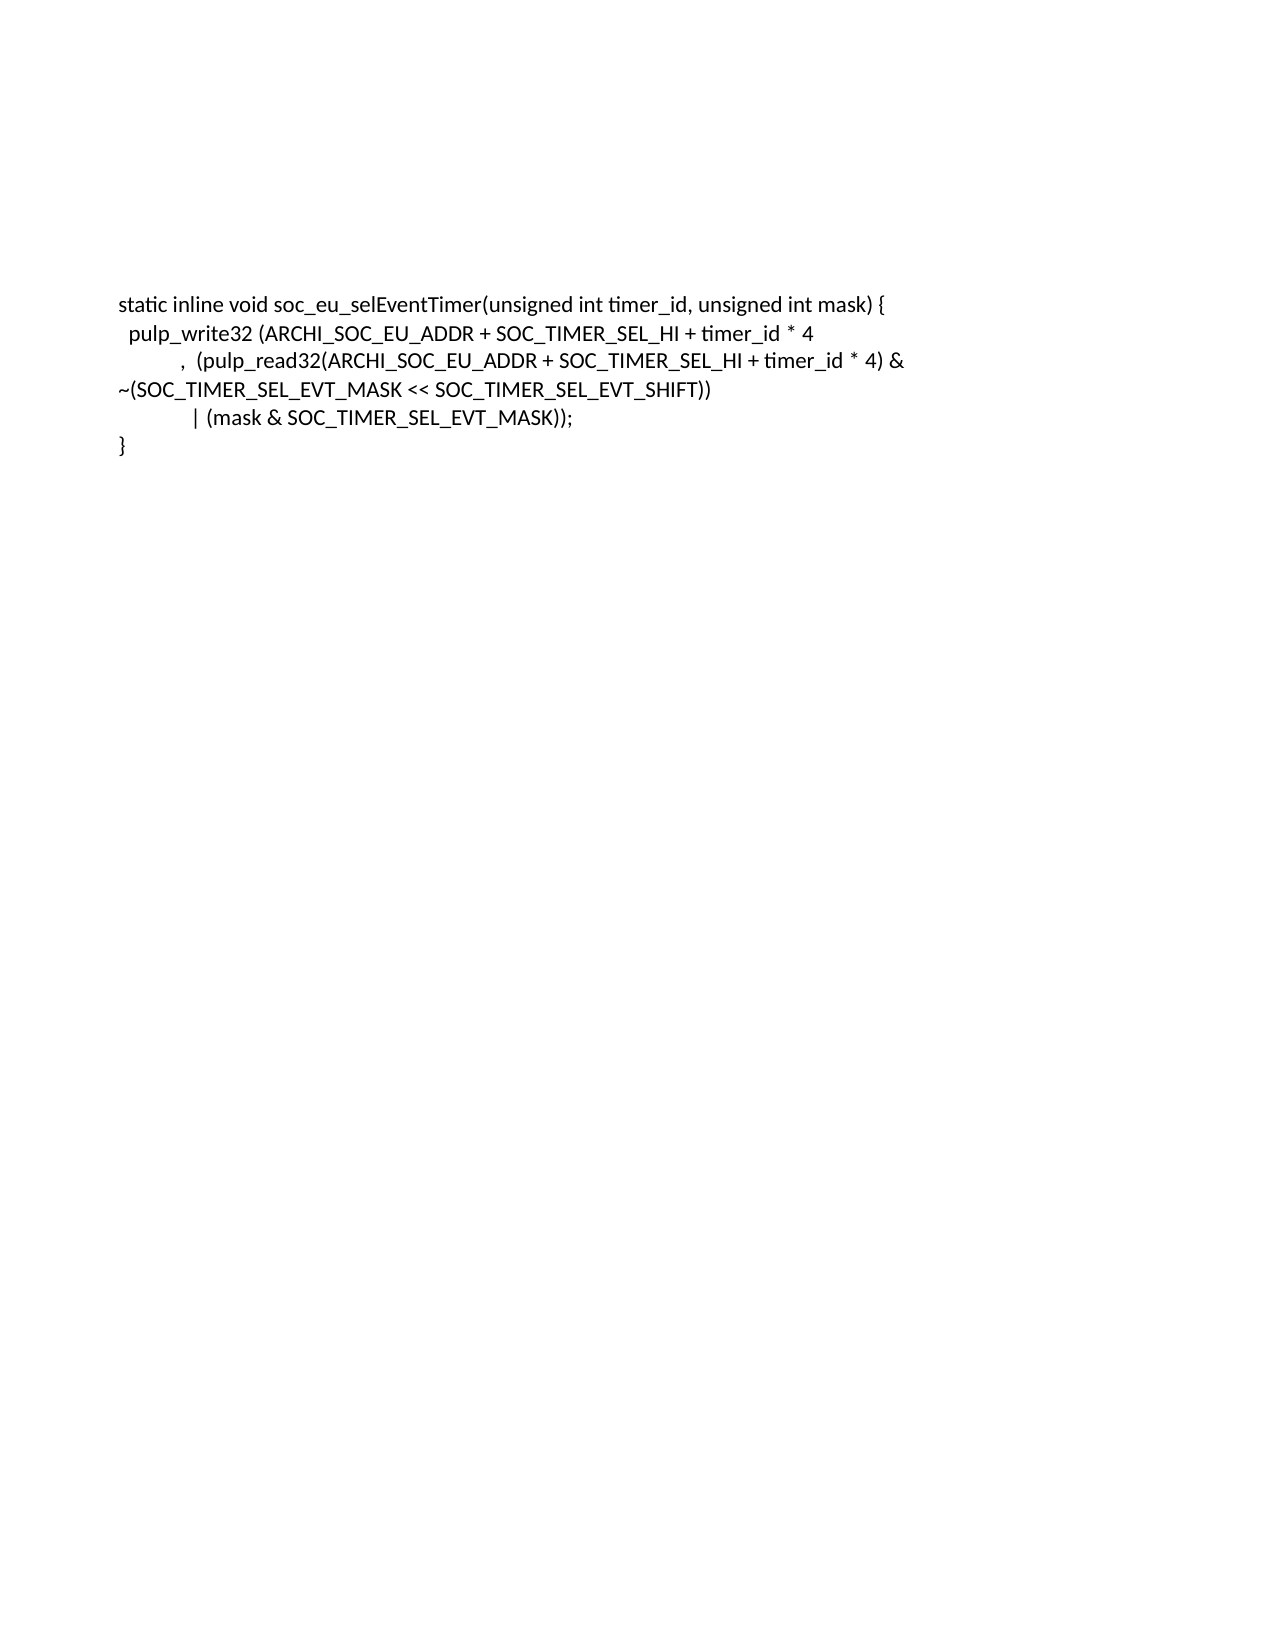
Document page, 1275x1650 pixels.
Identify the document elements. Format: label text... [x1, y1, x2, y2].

text | (mask & SOC_TIMER_SEL_EVT_MASK)); [118, 403, 1157, 431]
text static inline void soc_eu_selEventTimer(unsigned int timer_id, unsigned int mask) { [118, 291, 1157, 319]
text } [118, 431, 1157, 459]
text pulp_write32 (ARCHI_SOC_EU_ADDR + SOC_TIMER_SEL_HI + timer_id * 4 [118, 319, 1157, 347]
text , (pulp_read32(ARCHI_SOC_EU_ADDR + SOC_TIMER_SEL_HI + timer_id * 4) & ~(SOC_TIMER_SEL_EVT_MASK << SOC_TIMER_SEL_EVT_SHIFT)) [118, 347, 1157, 403]
